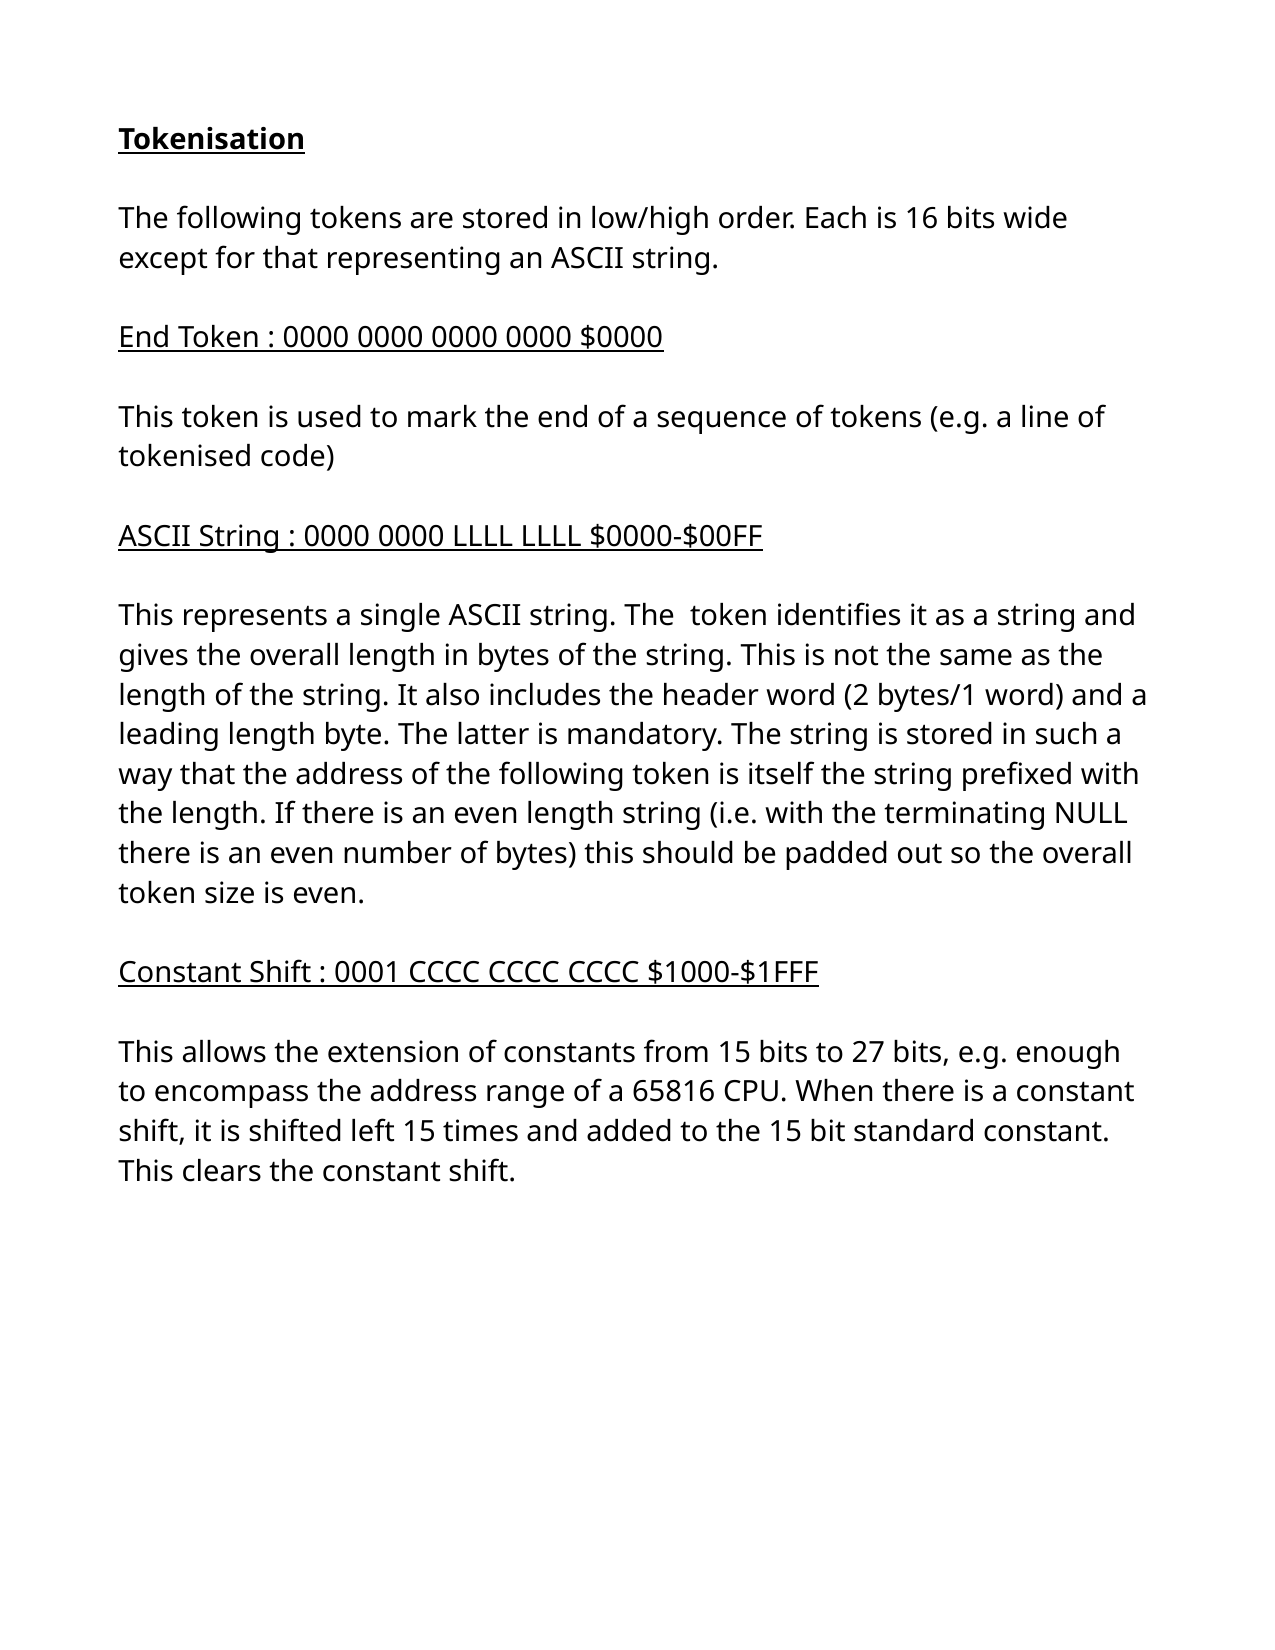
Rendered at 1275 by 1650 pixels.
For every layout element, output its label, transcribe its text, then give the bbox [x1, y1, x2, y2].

text Tokenisation [118, 118, 1157, 158]
text This represents a single ASCII string. The token identifies it as a string and gives the overall length in bytes of the string. This is not the same as the length of the string. It also includes the header word (2 bytes/1 word) and a leading length byte. The latter is mandatory. The string is stored in such a way that the address of the following token is itself the string prefixed with the length. If there is an even length string (i.e. with the terminating NULL there is an even number of bytes) this should be padded out so the overall token size is even. [118, 594, 1157, 912]
text This allows the extension of constants from 15 bits to 27 bits, e.g. enough to encompass the address range of a 65816 CPU. When there is a constant shift, it is shifted left 15 times and added to the 15 bit standard constant. This clears the constant shift. [118, 1031, 1157, 1190]
text This token is used to mark the end of a sequence of tokens (e.g. a line of tokenised code) [118, 396, 1157, 475]
text ASCII String : 0000 0000 LLLL LLLL $0000-$00FF [118, 515, 1157, 555]
text Constant Shift : 0001 CCCC CCCC CCCC $1000-$1FFF [118, 952, 1157, 991]
text The following tokens are stored in low/high order. Each is 16 bits wide except for that representing an ASCII string. [118, 197, 1157, 277]
text End Token : 0000 0000 0000 0000 $0000 [118, 317, 1157, 356]
